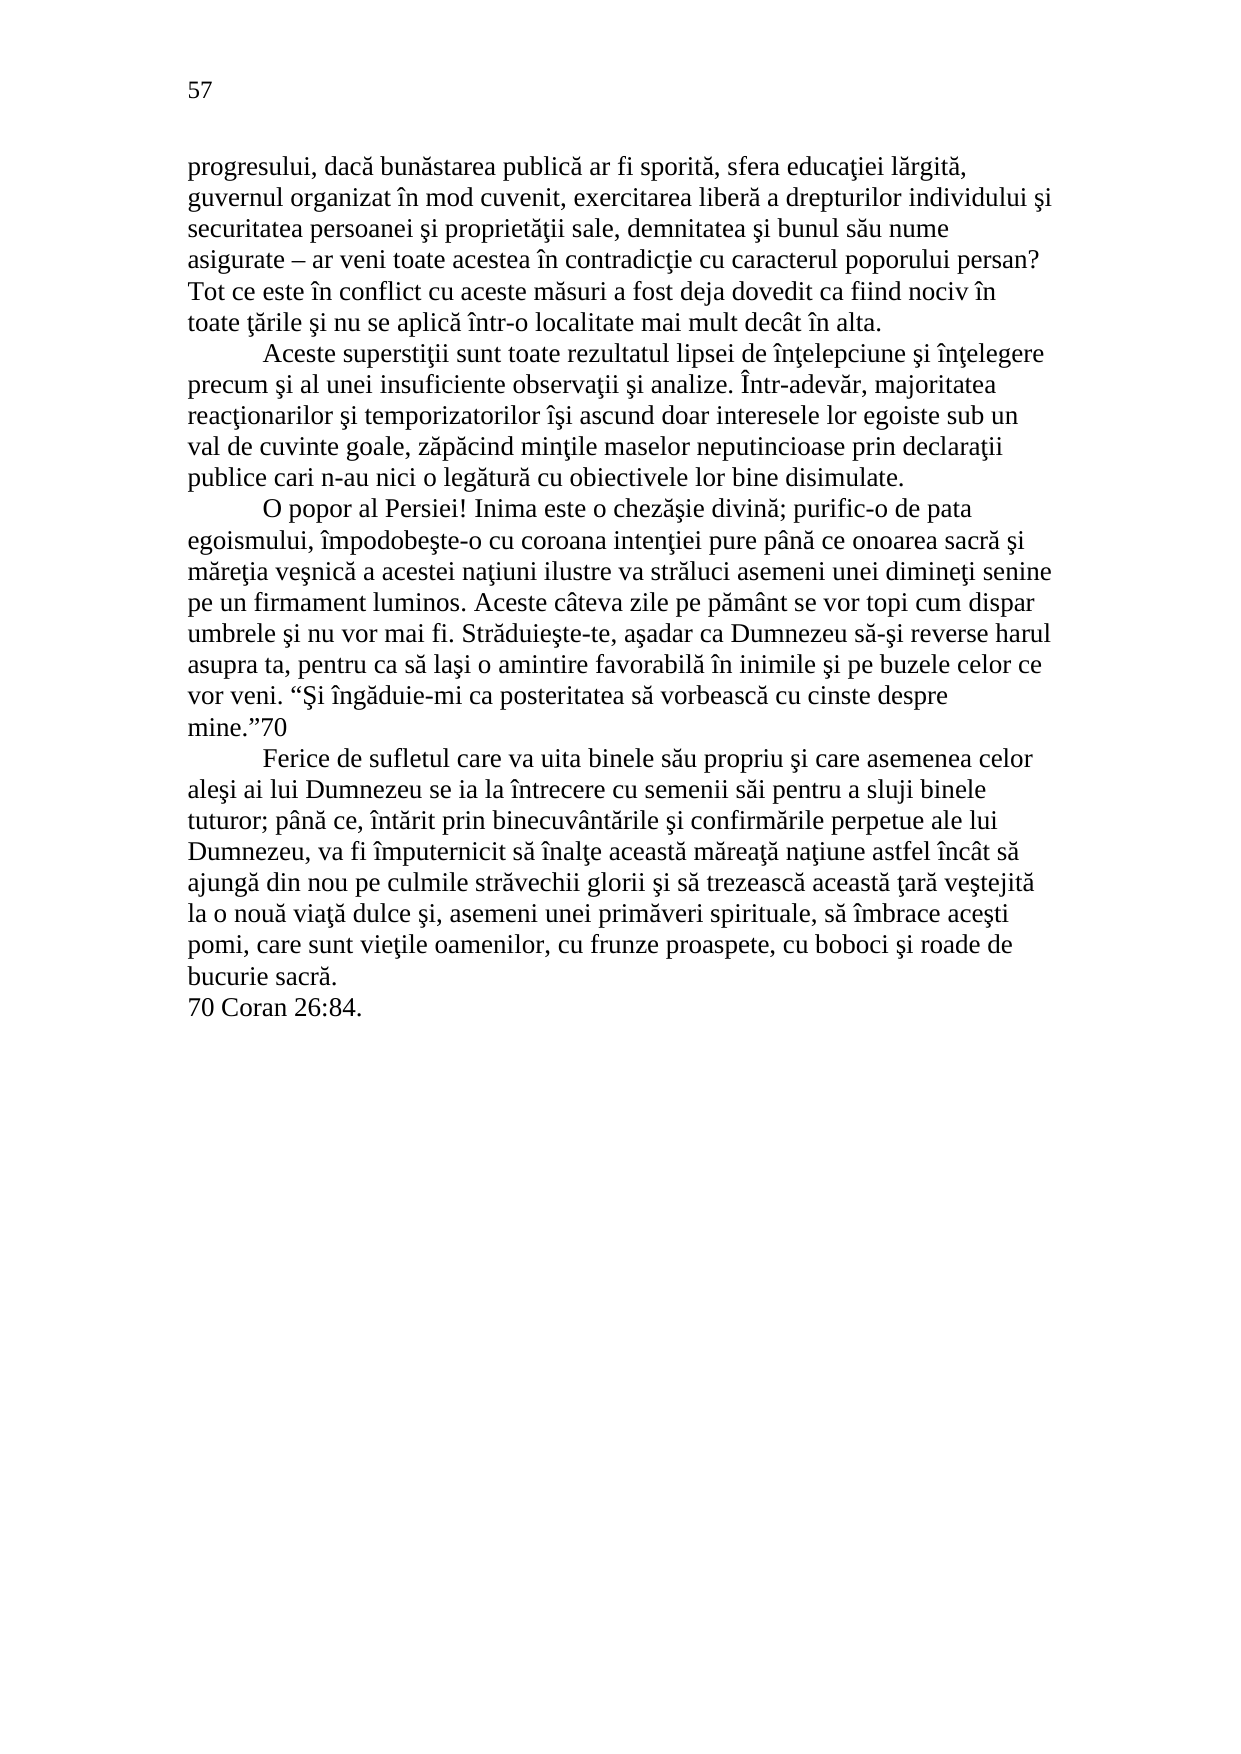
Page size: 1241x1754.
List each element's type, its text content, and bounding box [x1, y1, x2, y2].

text O popor al Persiei! Inima este o chezăşie divină; purific-o de pata egoismului, împodobeşte-o cu coroana intenţiei pure până ce onoarea sacră şi măreţia veşnică a acestei naţiuni ilustre va străluci asemeni unei dimineţi senine pe un firmament luminos. Aceste câteva zile pe pământ se vor topi cum dispar umbrele şi nu vor mai fi. Străduieşte-te, aşadar ca Dumnezeu să-şi reverse harul asupra ta, pentru ca să laşi o amintire favorabilă în inimile şi pe buzele celor ce vor veni. “Şi îngăduie-mi ca posteritatea să vorbească cu cinste despre mine.”70 [187, 493, 1053, 742]
text progresului, dacă bunăstarea publică ar fi sporită, sfera educaţiei lărgită, guvernul organizat în mod cuvenit, exercitarea liberă a drepturilor individului şi securitatea persoanei şi proprietăţii sale, demnitatea şi bunul său nume asigurate – ar veni toate acestea în contradicţie cu caracterul poporului persan? Tot ce este în conflict cu aceste măsuri a fost deja dovedit ca fiind nociv în toate ţările şi nu se aplică într-o localitate mai mult decât în alta. [187, 150, 1053, 337]
text Ferice de sufletul care va uita binele său propriu şi care asemenea celor aleşi ai lui Dumnezeu se ia la întrecere cu semenii săi pentru a sluji binele tuturor; până ce, întărit prin binecuvântările şi confirmările perpetue ale lui Dumnezeu, va fi împuternicit să înalţe această măreaţă naţiune astfel încât să ajungă din nou pe culmile străvechii glorii şi să trezească această ţară veştejită la o nouă viaţă dulce şi, asemeni unei primăveri spirituale, să îmbrace aceşti pomi, care sunt vieţile oamenilor, cu frunze proaspete, cu boboci şi roade de bucurie sacră. [187, 742, 1053, 991]
text 70 Coran 26:84. [187, 991, 1053, 1022]
text Aceste superstiţii sunt toate rezultatul lipsei de înţelepciune şi înţelegere precum şi al unei insuficiente observaţii şi analize. Într-adevăr, majoritatea reacţionarilor şi temporizatorilor îşi ascund doar interesele lor egoiste sub un val de cuvinte goale, zăpăcind minţile maselor neputincioase prin declaraţii publice cari n-au nici o legătură cu obiectivele lor bine disimulate. [187, 337, 1053, 493]
